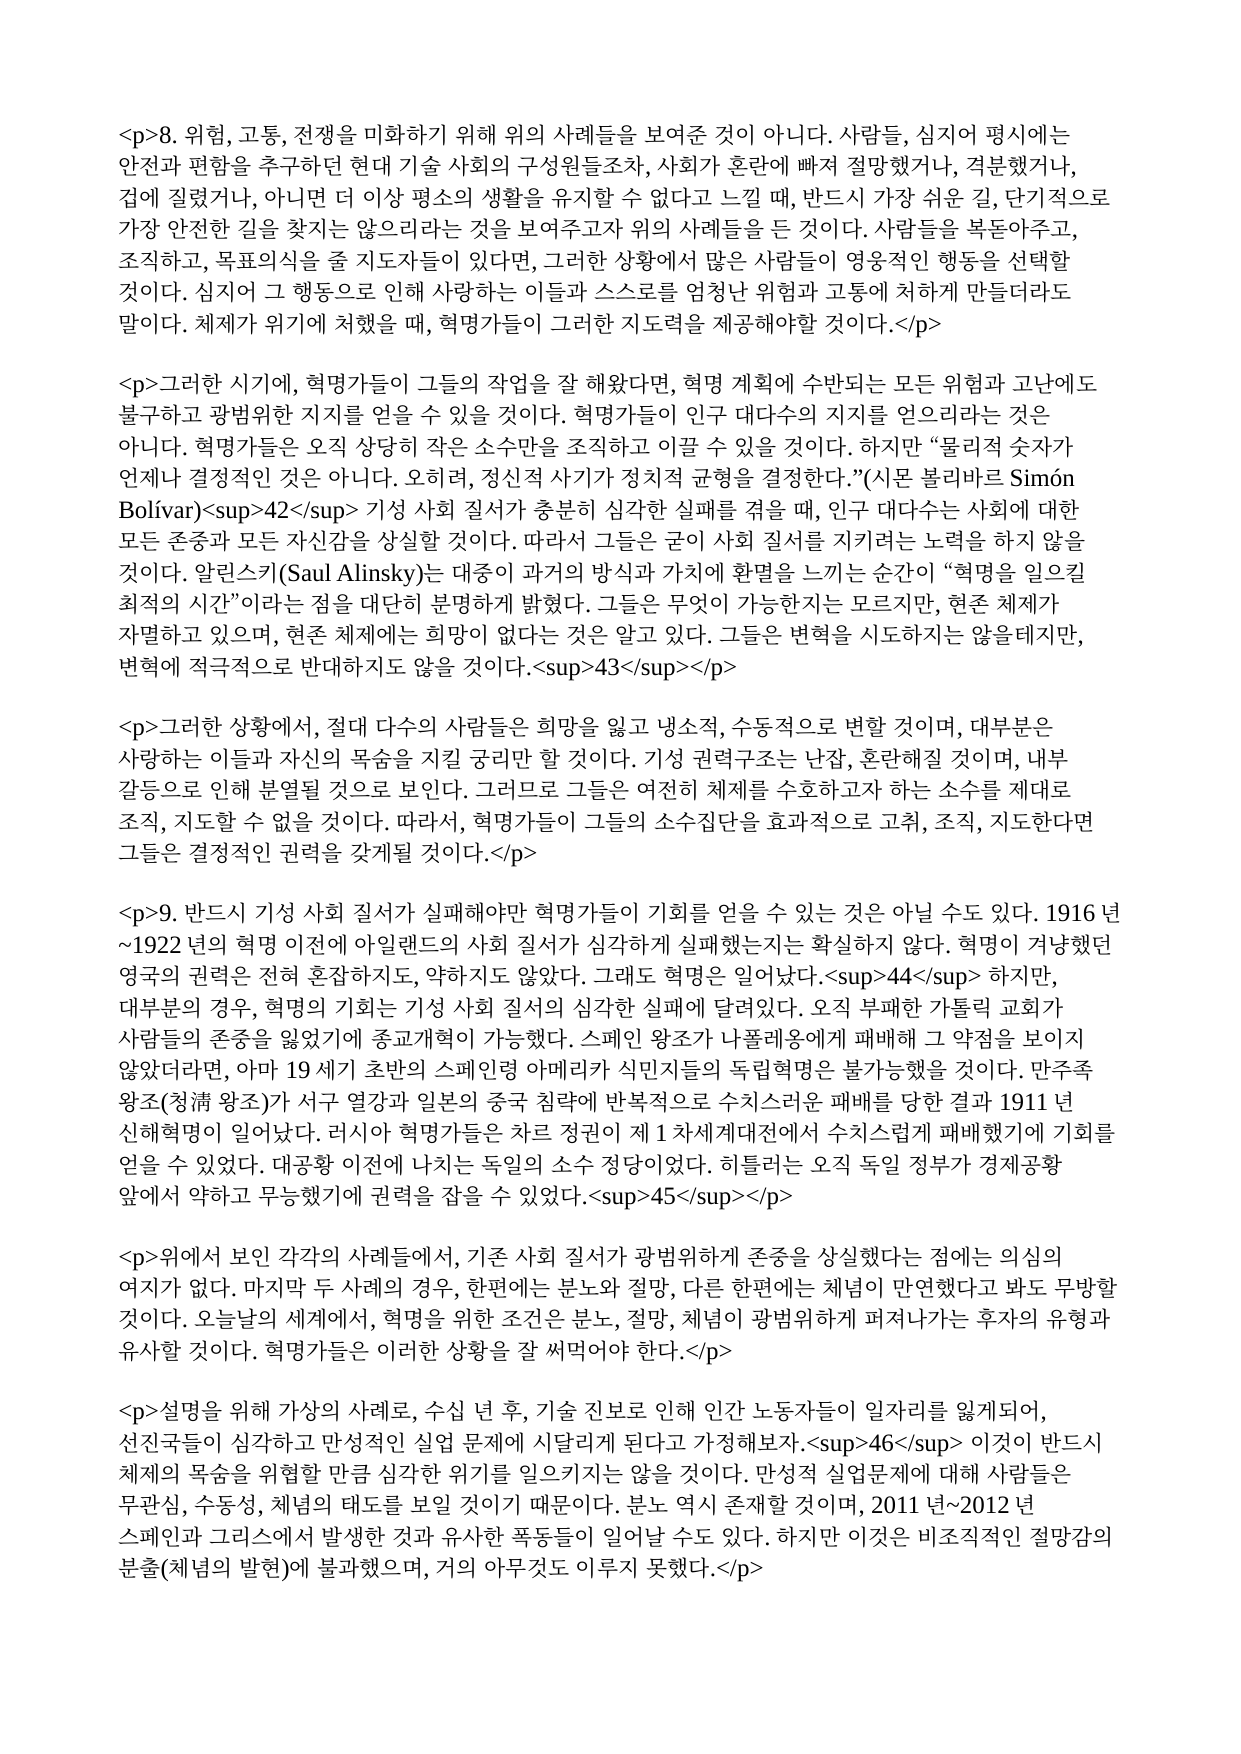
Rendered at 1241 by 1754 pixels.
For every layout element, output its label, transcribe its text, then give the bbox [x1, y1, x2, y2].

text <p>그러한 상황에서, 절대 다수의 사람들은 희망을 잃고 냉소적, 수동적으로 변할 것이며, 대부분은 사랑하는 이들과 자신의 목숨을 지킬 궁리만 할 것이다. 기성 권력구조는 난잡, 혼란해질 것이며, 내부 갈등으로 인해 분열될 것으로 보인다. 그러므로 그들은 여전히 체제를 수호하고자 하는 소수를 제대로 조직, 지도할 수 없을 것이다. 따라서, 혁명가들이 그들의 소수집단을 효과적으로 고취, 조직, 지도한다면 그들은 결정적인 권력을 갖게될 것이다.</p> [118, 710, 1122, 868]
text <p>위에서 보인 각각의 사례들에서, 기존 사회 질서가 광범위하게 존중을 상실했다는 점에는 의심의 여지가 없다. 마지막 두 사례의 경우, 한편에는 분노와 절망, 다른 한편에는 체념이 만연했다고 봐도 무방할 것이다. 오늘날의 세계에서, 혁명을 위한 조건은 분노, 절망, 체념이 광범위하게 퍼져나가는 후자의 유형과 유사할 것이다. 혁명가들은 이러한 상황을 잘 써먹어야 한다.</p> [118, 1240, 1122, 1366]
text <p>설명을 위해 가상의 사례로, 수십 년 후, 기술 진보로 인해 인간 노동자들이 일자리를 잃게되어, 선진국들이 심각하고 만성적인 실업 문제에 시달리게 된다고 가정해보자.<sup>46</sup> 이것이 반드시 체제의 목숨을 위협할 만큼 심각한 위기를 일으키지는 않을 것이다. 만성적 실업문제에 대해 사람들은 무관심, 수동성, 체념의 태도를 보일 것이기 때문이다. 분노 역시 존재할 것이며, 2011년~2012년 스페인과 그리스에서 발생한 것과 유사한 폭동들이 일어날 수도 있다. 하지만 이것은 비조직적인 절망감의 분출(체념의 발현)에 불과했으며, 거의 아무것도 이루지 못했다.</p> [118, 1394, 1122, 1583]
text <p>9. 반드시 기성 사회 질서가 실패해야만 혁명가들이 기회를 얻을 수 있는 것은 아닐 수도 있다. 1916년~1922년의 혁명 이전에 아일랜드의 사회 질서가 심각하게 실패했는지는 확실하지 않다. 혁명이 겨냥했던 영국의 권력은 전혀 혼잡하지도, 약하지도 않았다. 그래도 혁명은 일어났다.<sup>44</sup> 하지만, 대부분의 경우, 혁명의 기회는 기성 사회 질서의 심각한 실패에 달려있다. 오직 부패한 가톨릭 교회가 사람들의 존중을 잃었기에 종교개혁이 가능했다. 스페인 왕조가 나폴레옹에게 패배해 그 약점을 보이지 않았더라면, 아마 19세기 초반의 스페인령 아메리카 식민지들의 독립혁명은 불가능했을 것이다. 만주족 왕조(청淸 왕조)가 서구 열강과 일본의 중국 침략에 반복적으로 수치스러운 패배를 당한 결과 1911년 신해혁명이 일어났다. 러시아 혁명가들은 차르 정권이 제1차세계대전에서 수치스럽게 패배했기에 기회를 얻을 수 있었다. 대공황 이전에 나치는 독일의 소수 정당이었다. 히틀러는 오직 독일 정부가 경제공황 앞에서 약하고 무능했기에 권력을 잡을 수 있었다.<sup>45</sup></p> [118, 896, 1122, 1211]
text <p>그러한 시기에, 혁명가들이 그들의 작업을 잘 해왔다면, 혁명 계획에 수반되는 모든 위험과 고난에도 불구하고 광범위한 지지를 얻을 수 있을 것이다. 혁명가들이 인구 대다수의 지지를 얻으리라는 것은 아니다. 혁명가들은 오직 상당히 작은 소수만을 조직하고 이끌 수 있을 것이다. 하지만 “물리적 숫자가 언제나 결정적인 것은 아니다. 오히려, 정신적 사기가 정치적 균형을 결정한다.”(시몬 볼리바르Simón Bolívar)<sup>42</sup> 기성 사회 질서가 충분히 심각한 실패를 겪을 때, 인구 대다수는 사회에 대한 모든 존중과 모든 자신감을 상실할 것이다. 따라서 그들은 굳이 사회 질서를 지키려는 노력을 하지 않을 것이다. 알린스키(Saul Alinsky)는 대중이 과거의 방식과 가치에 환멸을 느끼는 순간이 “혁명을 일으킬 최적의 시간”이라는 점을 대단히 분명하게 밝혔다. 그들은 무엇이 가능한지는 모르지만, 현존 체제가 자멸하고 있으며, 현존 체제에는 희망이 없다는 것은 알고 있다. 그들은 변혁을 시도하지는 않을테지만, 변혁에 적극적으로 반대하지도 않을 것이다.<sup>43</sup></p> [118, 367, 1122, 682]
text <p>8. 위험, 고통, 전쟁을 미화하기 위해 위의 사례들을 보여준 것이 아니다. 사람들, 심지어 평시에는 안전과 편함을 추구하던 현대 기술 사회의 구성원들조차, 사회가 혼란에 빠져 절망했거나, 격분했거나, 겁에 질렸거나, 아니면 더 이상 평소의 생활을 유지할 수 없다고 느낄 때, 반드시 가장 쉬운 길, 단기적으로 가장 안전한 길을 찾지는 않으리라는 것을 보여주고자 위의 사례들을 든 것이다. 사람들을 복돋아주고, 조직하고, 목표의식을 줄 지도자들이 있다면, 그러한 상황에서 많은 사람들이 영웅적인 행동을 선택할 것이다. 심지어 그 행동으로 인해 사랑하는 이들과 스스로를 엄청난 위험과 고통에 처하게 만들더라도 말이다. 체제가 위기에 처했을 때, 혁명가들이 그러한 지도력을 제공해야할 것이다.</p> [118, 118, 1122, 338]
